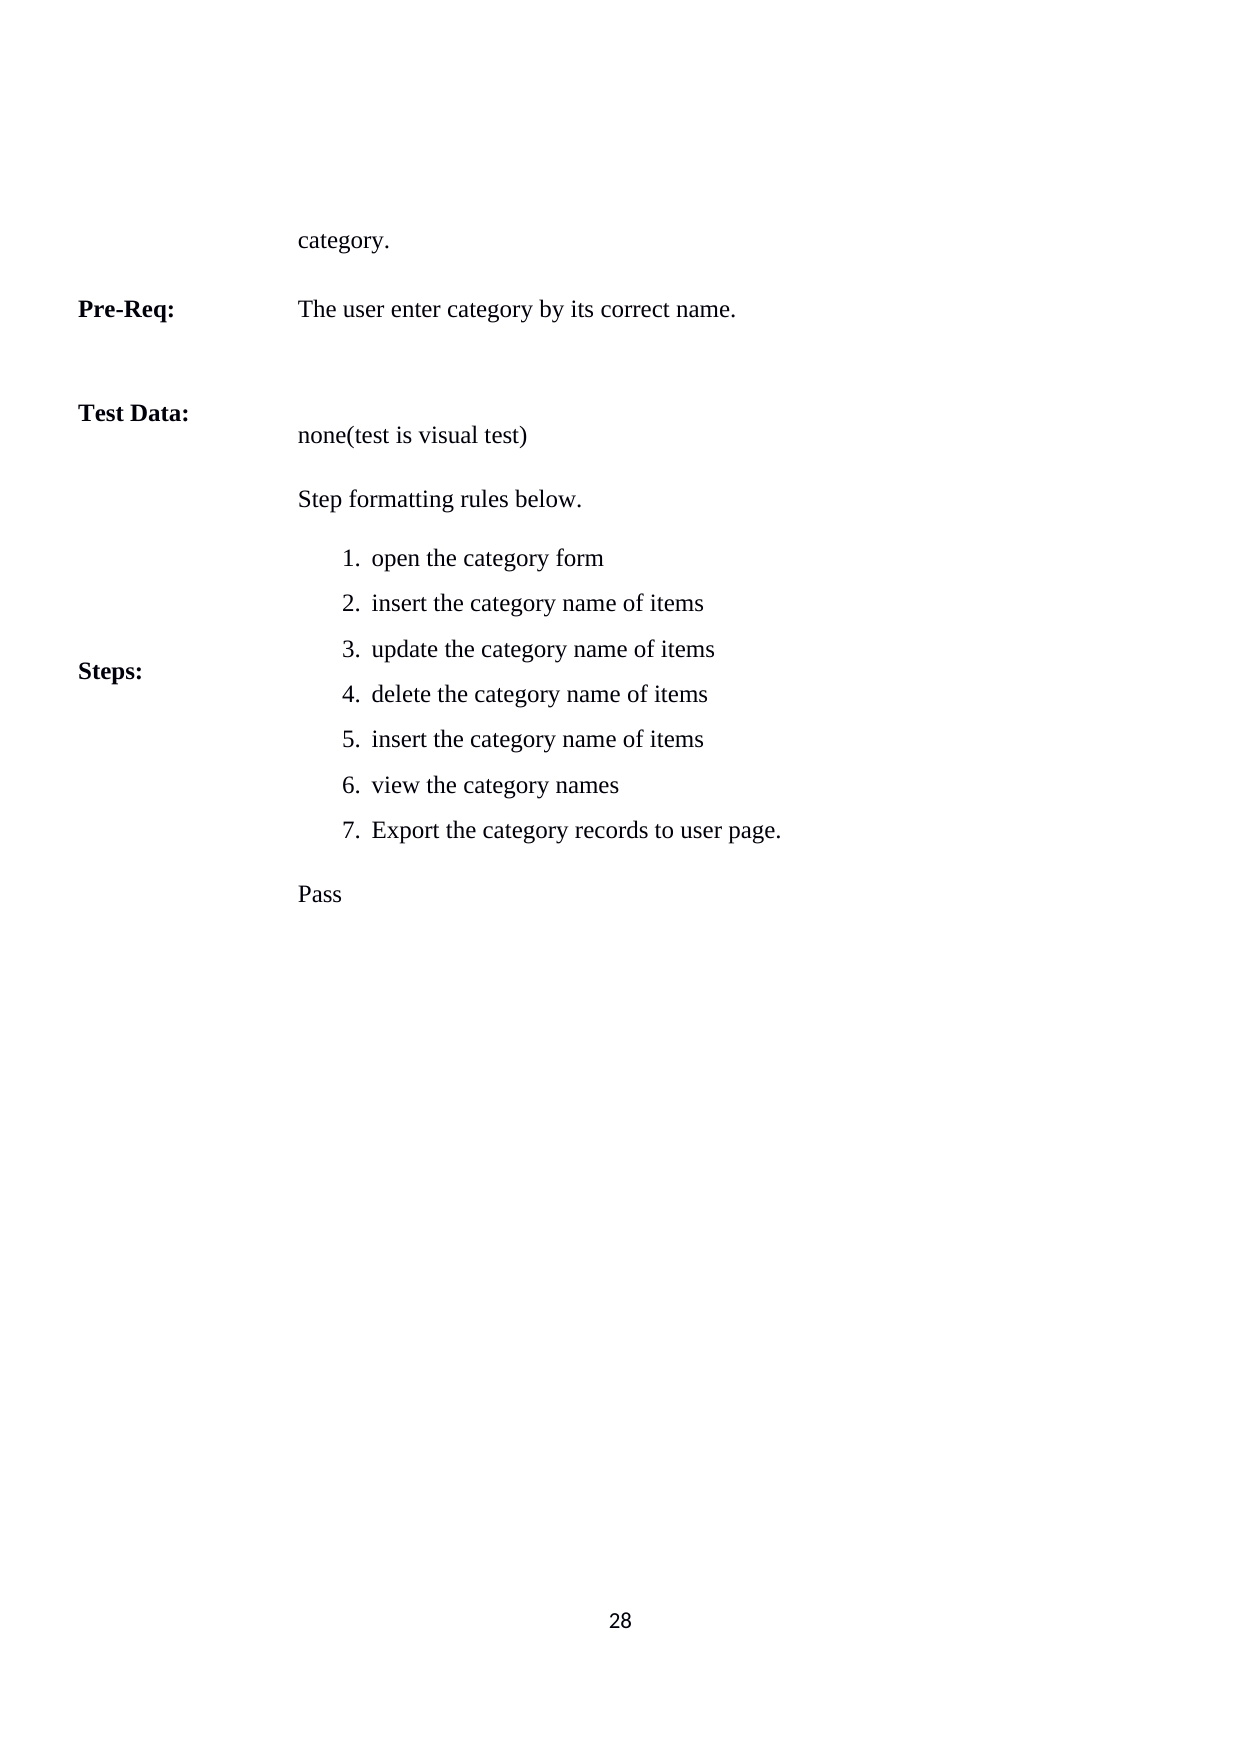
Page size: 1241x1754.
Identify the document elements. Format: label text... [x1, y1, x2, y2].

table_cell Pre-Req: [75, 274, 295, 359]
table_cell Steps: [75, 482, 295, 876]
table_cell Pass [295, 876, 925, 1578]
table_cell [75, 876, 295, 1578]
table_cell category. [295, 223, 925, 274]
table_cell Test Data: [75, 359, 295, 482]
table_cell Step formatting rules below. open the category form insert the category name of items update the category name of items delete the category name of items insert the category name of items view the category names Export the category records to user page. [295, 482, 925, 876]
table_cell The user enter category by its correct name. [295, 274, 925, 359]
table_cell [75, 223, 295, 274]
table_cell none(test is visual test) [295, 359, 925, 482]
